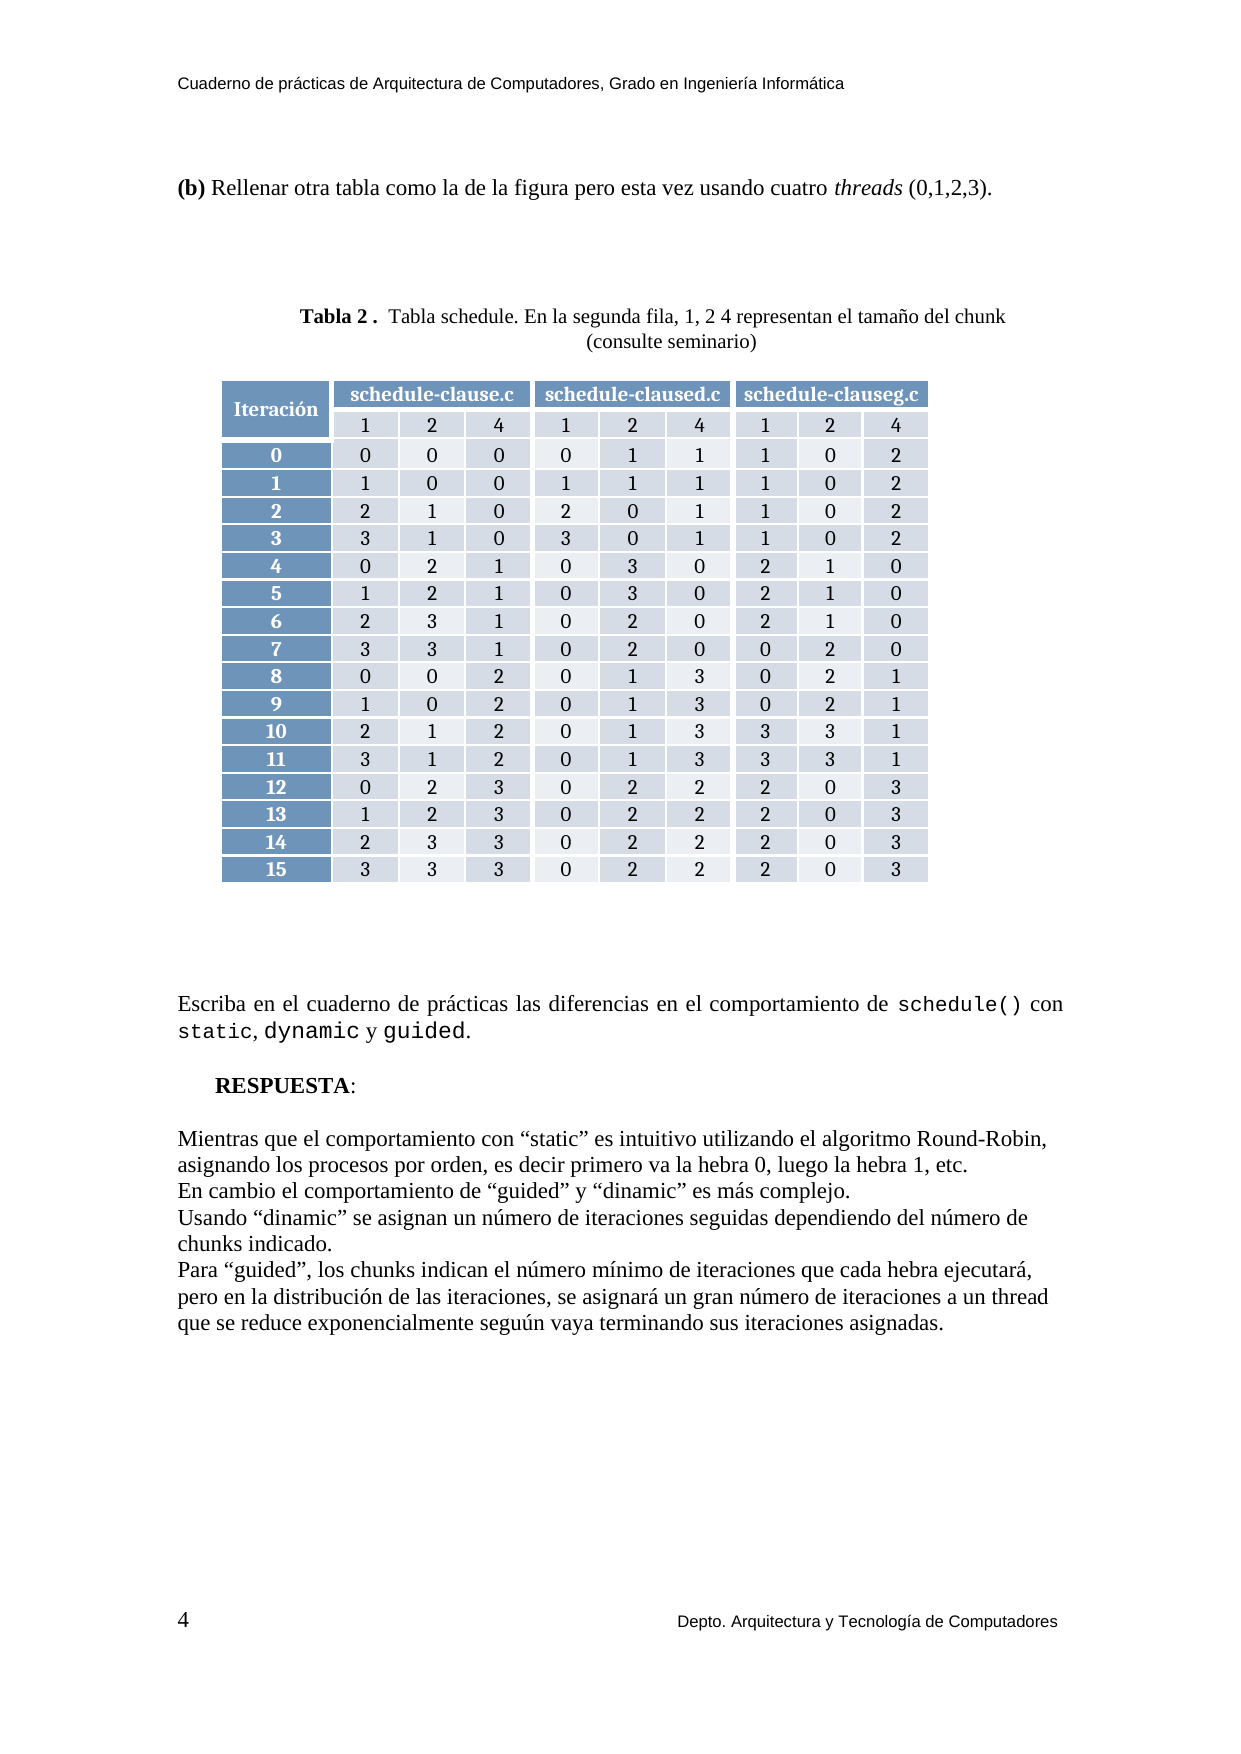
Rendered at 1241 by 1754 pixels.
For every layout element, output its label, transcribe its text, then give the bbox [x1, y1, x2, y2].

table_cell 1 [535, 412, 598, 437]
table_cell 3 [333, 857, 398, 882]
list Escriba en el cuaderno de prácticas las diferencias en el comportamiento de schedule() con static, dynamic y guided. [177, 990, 1063, 1046]
table_cell 2 [864, 470, 928, 496]
table_cell 3 [667, 746, 730, 772]
table_cell 2 [600, 608, 665, 634]
table_cell 1 [466, 553, 530, 578]
table_cell 1 [667, 525, 730, 551]
table_cell 0 [466, 525, 530, 551]
table_cell 4 [667, 412, 730, 437]
table_cell 2 [736, 581, 797, 606]
table_cell 3 [466, 829, 530, 854]
table_cell 0 [333, 663, 398, 689]
table_cell 0 [799, 829, 861, 854]
table_cell 2 [864, 525, 928, 551]
table_cell 0 [799, 525, 861, 551]
table_cell 3 [864, 801, 928, 827]
table_cell 5 [222, 581, 331, 606]
table_cell 0 [799, 857, 861, 882]
table_cell 0 [535, 746, 598, 772]
table_cell 2 [600, 412, 665, 437]
table_cell 0 [535, 608, 598, 634]
table_cell 3 [222, 525, 331, 551]
table_cell 0 [667, 636, 730, 661]
table_cell 12 [222, 774, 331, 799]
text Usando “dinamic” se asignan un número de iteraciones seguidas dependiendo del número de chunks indicado. [177, 1204, 1063, 1257]
table_cell 0 [400, 663, 464, 689]
table_cell 1 [600, 691, 665, 716]
table_cell 3 [864, 774, 928, 799]
table_cell 1 [799, 581, 861, 606]
table_cell 2 [400, 774, 464, 799]
table_cell 1 [222, 470, 331, 496]
table_cell 3 [333, 636, 398, 661]
table_cell 0 [400, 439, 464, 468]
table_cell 0 [333, 553, 398, 578]
table_cell 13 [222, 801, 331, 827]
table_cell 3 [466, 774, 530, 799]
table_cell 2 [333, 608, 398, 634]
table_cell 1 [864, 746, 928, 772]
table_cell 6 [222, 608, 331, 634]
table_cell 3 [864, 857, 928, 882]
text En cambio el comportamiento de “guided” y “dinamic” es más complejo. [177, 1177, 1063, 1204]
table_cell 3 [333, 525, 398, 551]
table_cell 3 [333, 746, 398, 772]
table_cell 0 [864, 553, 928, 578]
table_cell 1 [400, 525, 464, 551]
table_cell 0 [864, 581, 928, 606]
table_cell 2 [400, 412, 464, 437]
table_cell 0 [864, 636, 928, 661]
table_cell 2 [736, 774, 797, 799]
table_cell 2 [736, 553, 797, 578]
table_cell 0 [535, 829, 598, 854]
table_cell 1 [736, 498, 797, 523]
table_cell 0 [667, 581, 730, 606]
table_cell 4 [864, 412, 928, 437]
table_cell 2 [667, 801, 730, 827]
table_cell 0 [535, 581, 598, 606]
table_cell 1 [600, 746, 665, 772]
table_cell 3 [400, 829, 464, 854]
table_cell 0 [535, 774, 598, 799]
table_cell 3 [466, 801, 530, 827]
table_cell 0 [535, 553, 598, 578]
table_cell 1 [466, 608, 530, 634]
table_cell 3 [864, 829, 928, 854]
text (b) Rellenar otra tabla como la de la figura pero esta vez usando cuatro threads (0,1,2,3). [177, 174, 1063, 200]
table_cell 3 [667, 691, 730, 716]
table_cell 0 [535, 439, 598, 468]
table_cell 2 [736, 801, 797, 827]
table_cell 0 [799, 498, 861, 523]
table_cell 2 [600, 774, 665, 799]
table_header schedule-clause.c [334, 381, 530, 407]
table_cell 1 [333, 801, 398, 827]
table_cell 8 [222, 663, 331, 689]
table_cell 15 [222, 857, 331, 882]
table_cell 14 [222, 829, 331, 854]
table_cell 1 [864, 719, 928, 744]
table_cell 2 [600, 636, 665, 661]
table_cell 2 [667, 774, 730, 799]
table_cell 0 [799, 470, 861, 496]
table_cell 4 [222, 553, 331, 578]
table_cell 0 [799, 801, 861, 827]
table_cell 2 [799, 412, 861, 437]
table_cell 2 [535, 498, 598, 523]
table_cell 0 [535, 691, 598, 716]
table_cell 2 [400, 801, 464, 827]
table_cell 3 [466, 857, 530, 882]
text Mientras que el comportamiento con “static” es intuitivo utilizando el algoritmo Round-Robin, asignando los procesos por orden, es decir primero va la hebra 0, luego la hebra 1, etc. [177, 1125, 1063, 1177]
table_cell 0 [535, 663, 598, 689]
table_cell 1 [667, 439, 730, 468]
table_cell 1 [333, 581, 398, 606]
table_cell 2 [799, 636, 861, 661]
table_cell [177, 353, 1053, 379]
table_header schedule-claused.c [535, 381, 730, 407]
table_cell 1 [466, 636, 530, 661]
table_cell 2 [333, 498, 398, 523]
table_cell 2 [736, 829, 797, 854]
table_cell 0 [799, 439, 861, 468]
table_cell 4 [466, 412, 530, 437]
table_cell 2 [333, 719, 398, 744]
table_cell 0 [400, 470, 464, 496]
table_cell 11 [222, 746, 331, 772]
table_cell 0 [667, 553, 730, 578]
table_cell 3 [736, 719, 797, 744]
table_cell 2 [466, 691, 530, 716]
table_cell 0 [736, 691, 797, 716]
table_cell 2 [799, 663, 861, 689]
table_cell 2 [667, 829, 730, 854]
table_cell 2 [400, 553, 464, 578]
table_cell 1 [334, 412, 398, 437]
table_cell 2 [864, 439, 928, 468]
table_cell 1 [736, 439, 797, 468]
table_cell 3 [600, 553, 665, 578]
table_cell 0 [864, 608, 928, 634]
table_cell 3 [600, 581, 665, 606]
table_cell 1 [736, 470, 797, 496]
table_cell 0 [667, 608, 730, 634]
table_cell 10 [222, 719, 331, 744]
table_cell 0 [600, 498, 665, 523]
table_cell 0 [333, 439, 398, 468]
table_cell 2 [736, 608, 797, 634]
table_cell 0 [466, 470, 530, 496]
table_cell 1 [736, 412, 797, 437]
table_cell 1 [333, 691, 398, 716]
table_cell 2 [333, 829, 398, 854]
table_cell 0 [466, 439, 530, 468]
table_cell 0 [535, 801, 598, 827]
table_cell 1 [333, 470, 398, 496]
table_cell 2 [222, 498, 331, 523]
table_cell 1 [400, 498, 464, 523]
table_cell 1 [864, 691, 928, 716]
table_cell 0 [333, 774, 398, 799]
text Para “guided”, los chunks indican el número mínimo de iteraciones que cada hebra ejecutará, pero en la distribución de las iteraciones, se asignará un gran número de iteraciones a un thread que se reduce exponencialmente seguún vaya terminando sus iteraciones asignadas. [177, 1257, 1063, 1336]
table_cell 0 [222, 443, 331, 468]
table_cell 0 [736, 636, 797, 661]
table_cell 0 [600, 525, 665, 551]
table_cell 2 [600, 801, 665, 827]
table_cell 3 [400, 608, 464, 634]
table_cell 2 [799, 691, 861, 716]
table_cell 0 [736, 663, 797, 689]
table_cell 3 [667, 663, 730, 689]
table_cell 2 [466, 719, 530, 744]
table_cell 3 [799, 746, 861, 772]
table_cell 1 [400, 719, 464, 744]
table_cell 0 [799, 774, 861, 799]
table_cell 2 [400, 581, 464, 606]
table_cell 9 [222, 691, 331, 716]
table_cell 1 [736, 525, 797, 551]
table_cell 1 [400, 746, 464, 772]
table_cell 1 [667, 470, 730, 496]
table_cell 1 [600, 719, 665, 744]
table_cell 1 [600, 439, 665, 468]
table_cell 1 [535, 470, 598, 496]
table_cell 2 [600, 829, 665, 854]
table_cell 1 [864, 663, 928, 689]
table_cell 1 [600, 470, 665, 496]
table_cell 1 [667, 498, 730, 523]
table_cell 2 [466, 663, 530, 689]
table_header Iteración [222, 381, 329, 437]
table_cell 2 [736, 857, 797, 882]
table_cell 1 [799, 608, 861, 634]
text RESPUESTA: [215, 1072, 1063, 1098]
table_cell 2 [864, 498, 928, 523]
table_cell 3 [736, 746, 797, 772]
table_cell 2 [600, 857, 665, 882]
table_header Tabla schedule. En la segunda fila, 1, 2 4 representan el tamaño del chunk (consulte seminario) [177, 280, 1053, 353]
table_cell 3 [799, 719, 861, 744]
table_cell 0 [535, 719, 598, 744]
table_cell 0 [535, 636, 598, 661]
table_cell 2 [667, 857, 730, 882]
table_header schedule-clauseg.c [736, 381, 928, 407]
table_cell 7 [222, 636, 331, 661]
table_cell 1 [466, 581, 530, 606]
table_cell 3 [535, 525, 598, 551]
table_cell 2 [466, 746, 530, 772]
table_cell 3 [400, 636, 464, 661]
table_cell 1 [799, 553, 861, 578]
table_cell 0 [466, 498, 530, 523]
table_cell 0 [535, 857, 598, 882]
table_cell 3 [400, 857, 464, 882]
table_cell 3 [667, 719, 730, 744]
table_cell 1 [600, 663, 665, 689]
table_cell 0 [400, 691, 464, 716]
